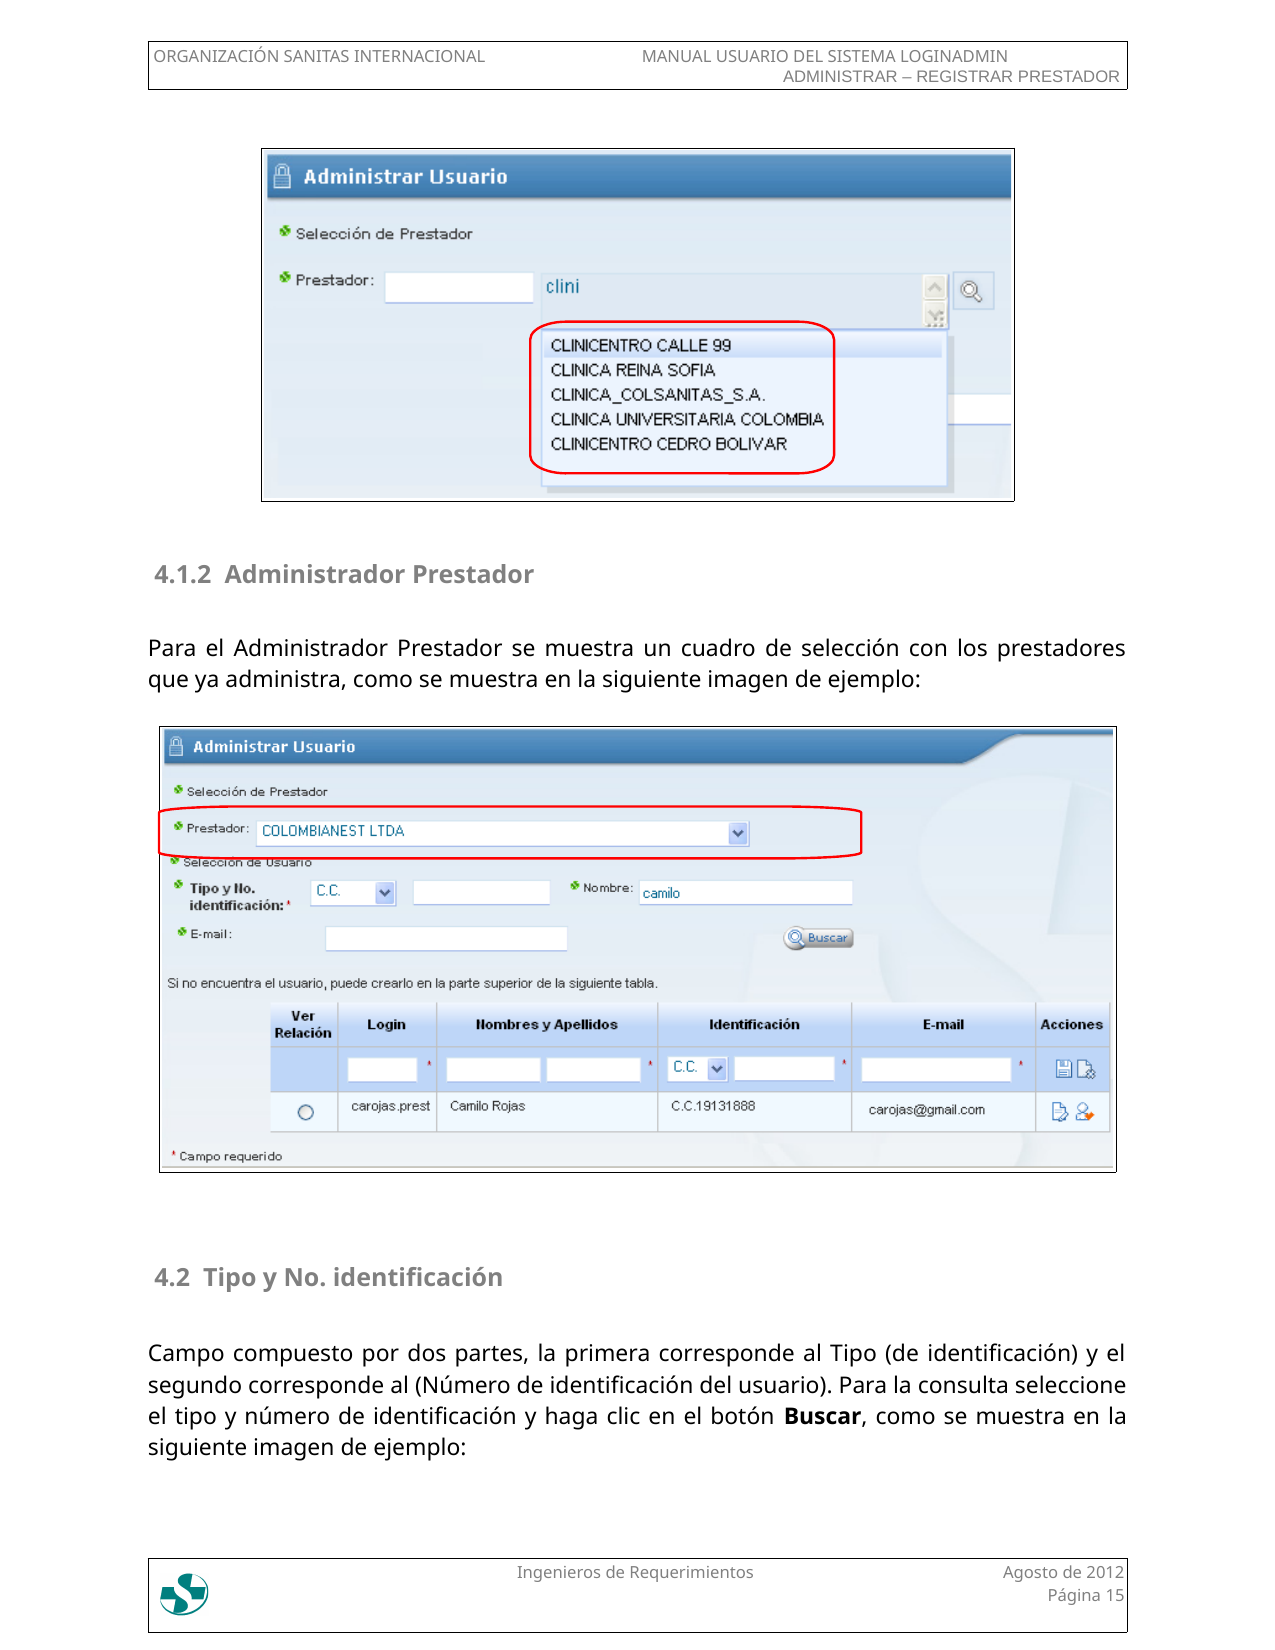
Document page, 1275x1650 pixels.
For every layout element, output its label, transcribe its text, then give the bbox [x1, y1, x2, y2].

text Campo compuesto por dos partes, la primera corresponde al Tipo (de identificación) y el segundo corresponde al (Número de identificación del usuario). Para la consulta seleccione el tipo y número de identificación y haga clic en el botón Buscar, como se muestra en la siguiente imagen de ejemplo: [148, 1337, 1127, 1462]
picture [162, 728, 1113, 1169]
subtitle Administrador Prestador [148, 557, 1127, 591]
picture [162, 808, 860, 857]
picture [263, 150, 1012, 498]
subtitle Tipo y No. identificación [148, 1259, 1127, 1293]
text Para el Administrador Prestador se muestra un cuadro de selección con los prestadores que ya administra, como se muestra en la siguiente imagen de ejemplo: [148, 632, 1127, 694]
